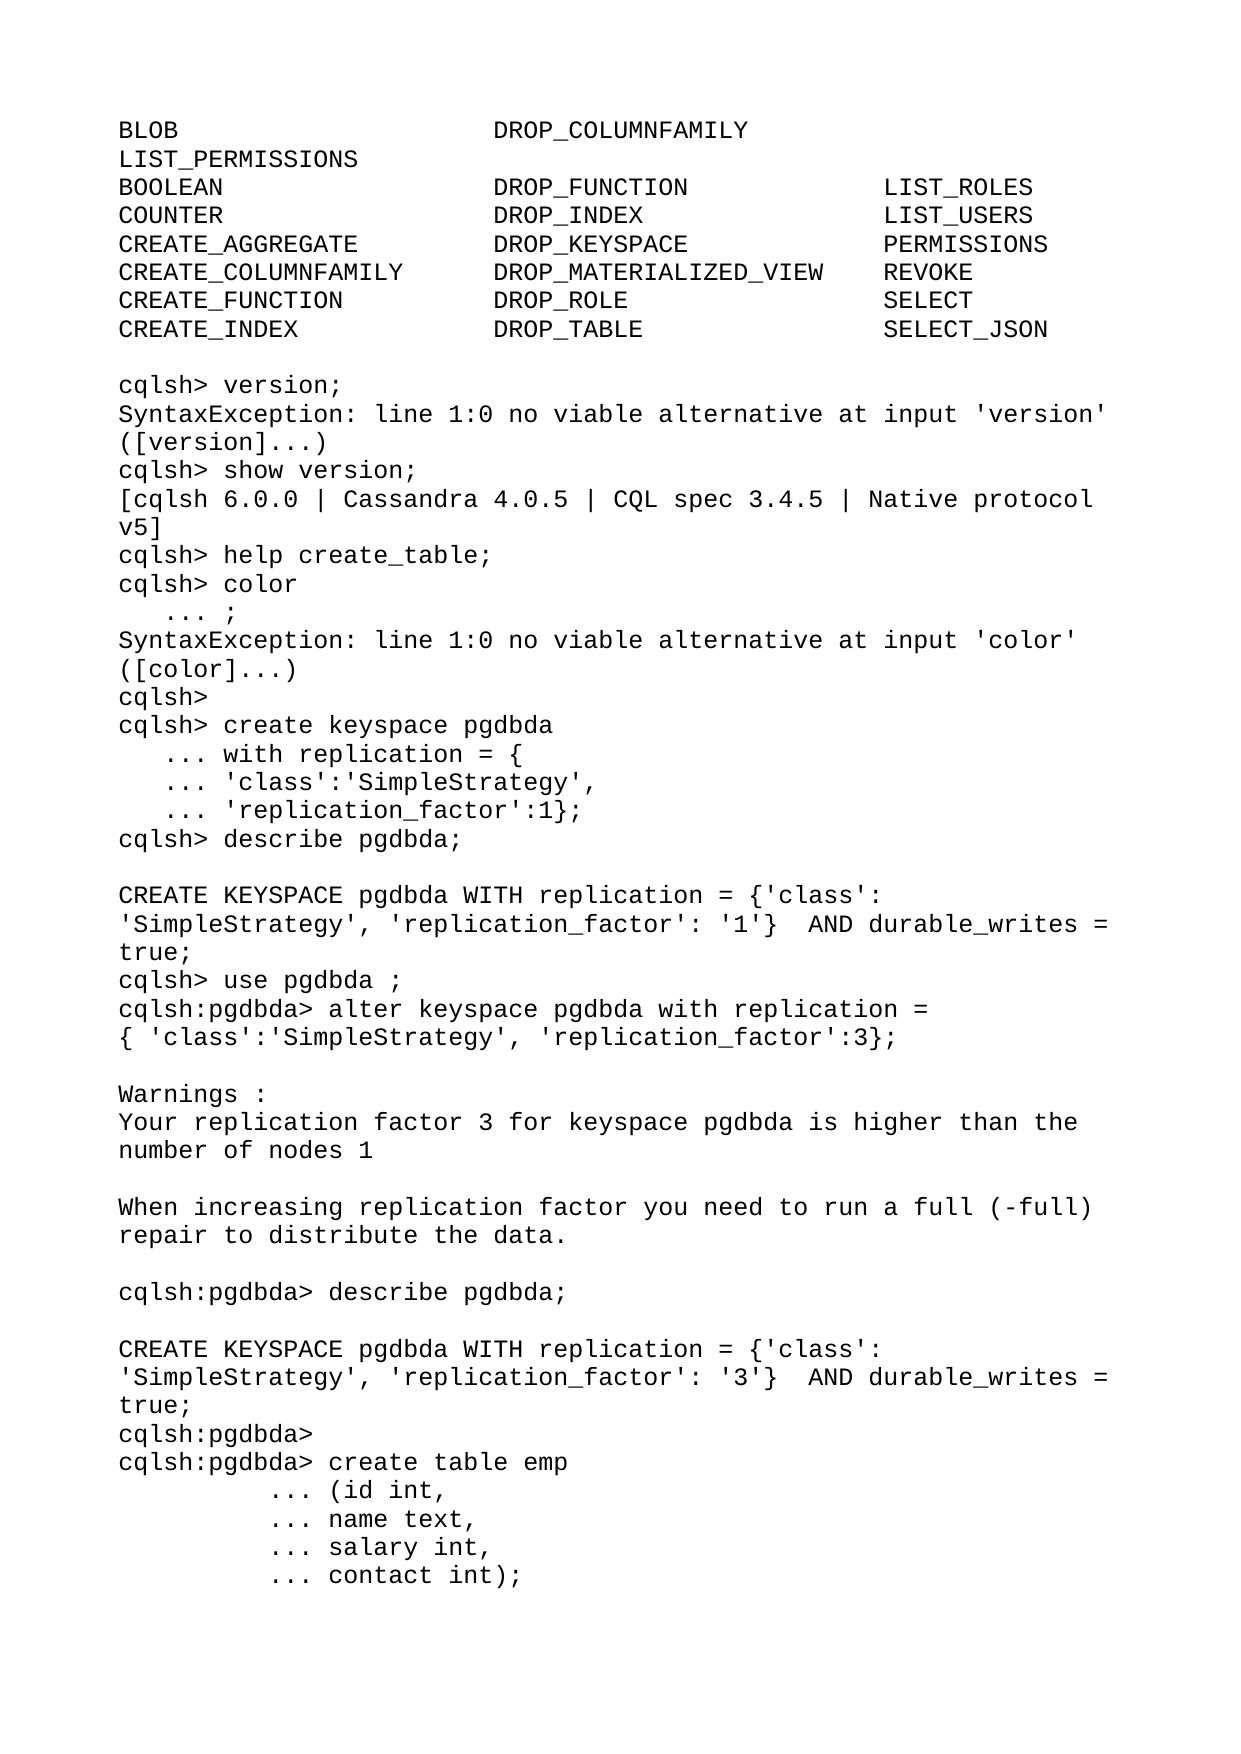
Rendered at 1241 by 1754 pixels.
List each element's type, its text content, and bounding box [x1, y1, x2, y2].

text cqlsh> use pgdbda ; [118, 968, 1122, 996]
text CREATE_COLUMNFAMILY DROP_MATERIALIZED_VIEW REVOKE [118, 260, 1122, 288]
text CREATE_INDEX DROP_TABLE SELECT_JSON [118, 316, 1122, 345]
text ... with replication = { [118, 741, 1122, 770]
text BOOLEAN DROP_FUNCTION LIST_ROLES [118, 175, 1122, 203]
text cqlsh:pgdbda> create table emp [118, 1450, 1122, 1478]
text cqlsh:pgdbda> [118, 1421, 1122, 1450]
text cqlsh> create keyspace pgdbda [118, 713, 1122, 741]
text cqlsh:pgdbda> describe pgdbda; [118, 1280, 1122, 1308]
text CREATE_FUNCTION DROP_ROLE SELECT [118, 288, 1122, 316]
text ... contact int); [118, 1563, 1122, 1591]
text Warnings : [118, 1081, 1122, 1110]
text CREATE KEYSPACE pgdbda WITH replication = {'class': 'SimpleStrategy', 'replication_factor': '1'} AND durable_writes = true; [118, 883, 1122, 968]
text BLOB DROP_COLUMNFAMILY LIST_PERMISSIONS [118, 118, 1122, 175]
text ... 'replication_factor':1}; [118, 798, 1122, 826]
text SyntaxException: line 1:0 no viable alternative at input 'color' ([color]...) [118, 628, 1122, 685]
text cqlsh:pgdbda> alter keyspace pgdbda with replication = { 'class':'SimpleStrategy', 'replication_factor':3}; [118, 996, 1122, 1053]
text cqlsh> show version; [118, 458, 1122, 486]
text ... name text, [118, 1506, 1122, 1535]
text [cqlsh 6.0.0 | Cassandra 4.0.5 | CQL spec 3.4.5 | Native protocol v5] [118, 486, 1122, 543]
text ... ; [118, 600, 1122, 628]
text ... (id int, [118, 1478, 1122, 1506]
text ... salary int, [118, 1535, 1122, 1563]
text cqlsh> version; [118, 373, 1122, 401]
text SyntaxException: line 1:0 no viable alternative at input 'version' ([version]...) [118, 401, 1122, 458]
text CREATE_AGGREGATE DROP_KEYSPACE PERMISSIONS [118, 231, 1122, 260]
text Your replication factor 3 for keyspace pgdbda is higher than the number of nodes 1 [118, 1110, 1122, 1166]
text cqlsh> help create_table; [118, 543, 1122, 571]
text When increasing replication factor you need to run a full (-full) repair to distribute the data. [118, 1195, 1122, 1251]
text cqlsh> describe pgdbda; [118, 826, 1122, 855]
text CREATE KEYSPACE pgdbda WITH replication = {'class': 'SimpleStrategy', 'replication_factor': '3'} AND durable_writes = true; [118, 1336, 1122, 1421]
text cqlsh> color [118, 571, 1122, 600]
text cqlsh> [118, 685, 1122, 713]
text COUNTER DROP_INDEX LIST_USERS [118, 203, 1122, 231]
text ... 'class':'SimpleStrategy', [118, 770, 1122, 798]
